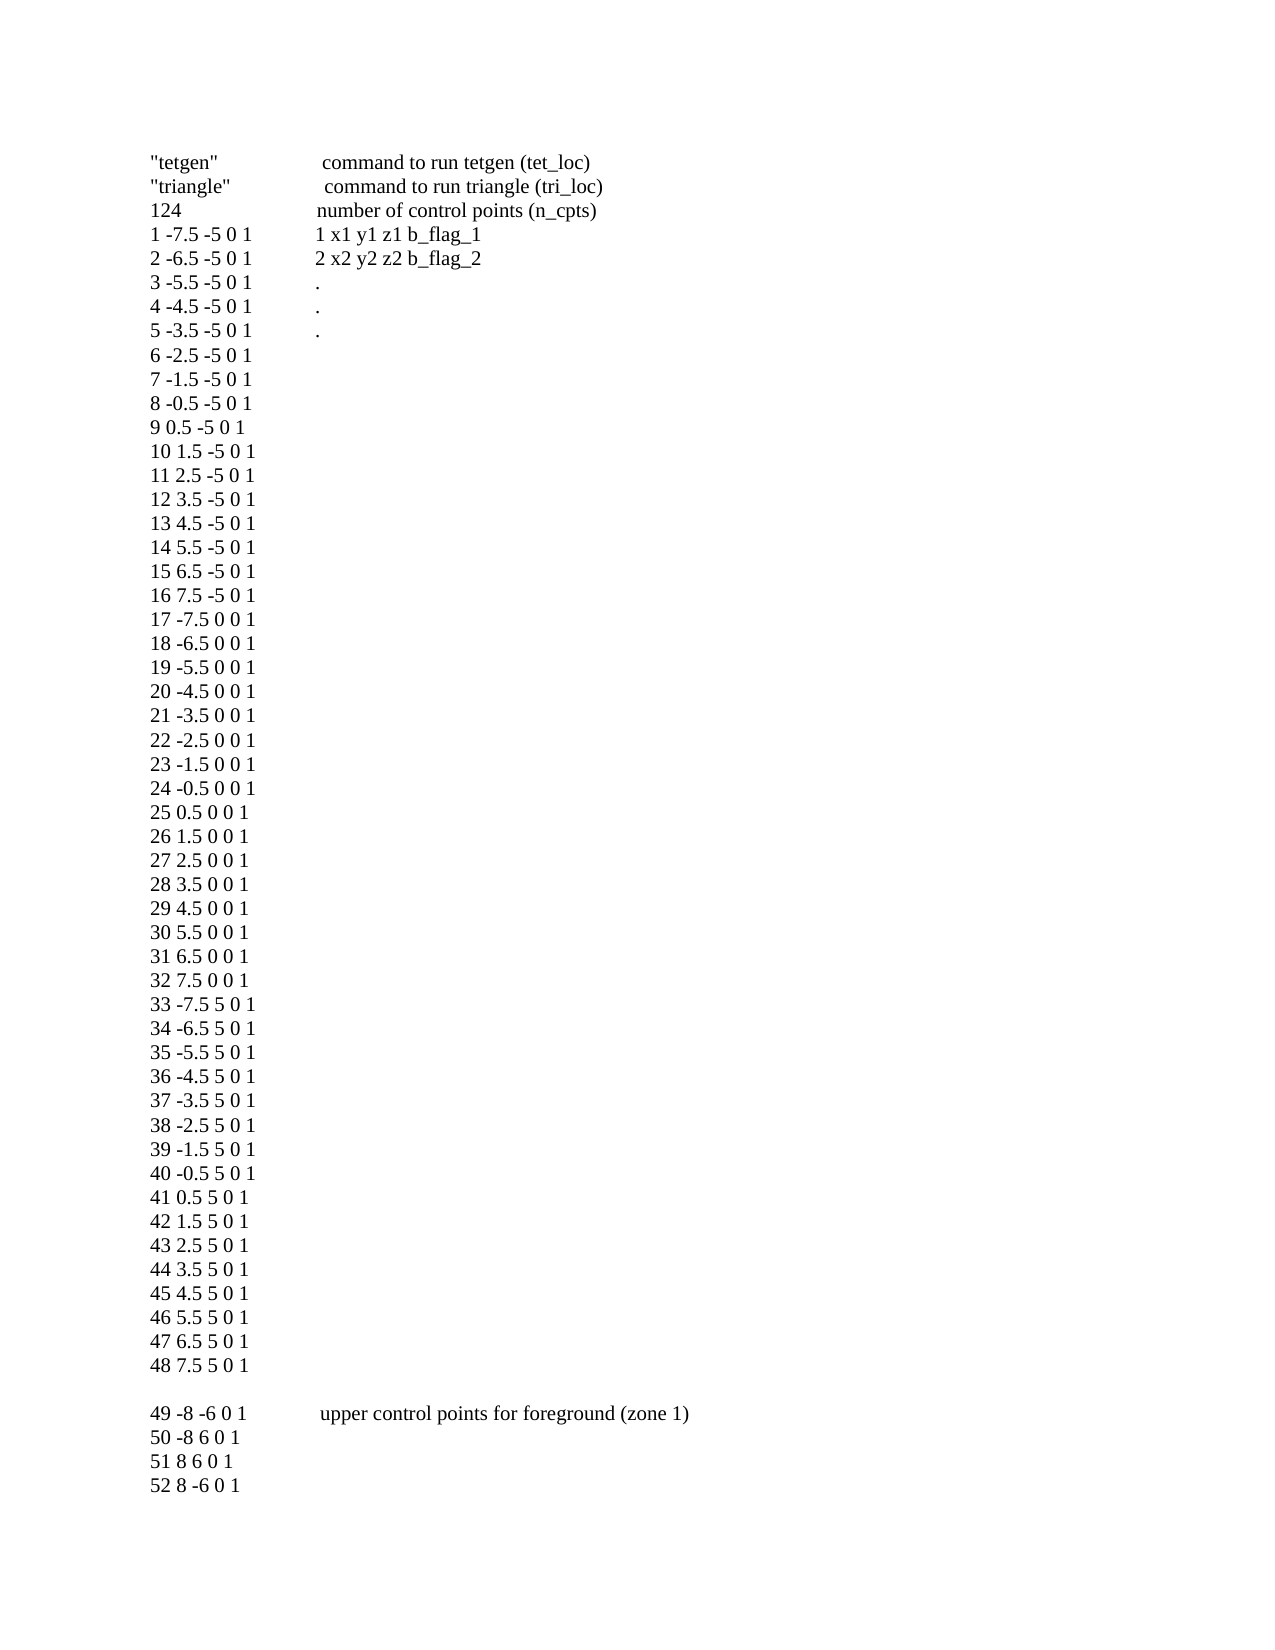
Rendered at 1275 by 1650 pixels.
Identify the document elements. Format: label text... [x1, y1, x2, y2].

text 124 number of control points (n_cpts) 1 -7.5 -5 0 1 1 x1 y1 z1 b_flag_1 2 -6.5 -5 0 1 2 x2 y2 z2 b_flag_2 3 -5.5 -5 0 1 . 4 -4.5 -5 0 1 . 5 -3.5 -5 0 1 . 6 -2.5 -5 0 1 7 -1.5 -5 0 1 8 -0.5 -5 0 1 9 0.5 -5 0 1 10 1.5 -5 0 1 11 2.5 -5 0 1 12 3.5 -5 0 1 13 4.5 -5 0 1 14 5.5 -5 0 1 15 6.5 -5 0 1 16 7.5 -5 0 1 17 -7.5 0 0 1 18 -6.5 0 0 1 19 -5.5 0 0 1 20 -4.5 0 0 1 21 -3.5 0 0 1 22 -2.5 0 0 1 23 -1.5 0 0 1 24 -0.5 0 0 1 25 0.5 0 0 1 26 1.5 0 0 1 27 2.5 0 0 1 28 3.5 0 0 1 29 4.5 0 0 1 30 5.5 0 0 1 31 6.5 0 0 1 32 7.5 0 0 1 33 -7.5 5 0 1 34 -6.5 5 0 1 35 -5.5 5 0 1 36 -4.5 5 0 1 37 -3.5 5 0 1 38 -2.5 5 0 1 39 -1.5 5 0 1 40 -0.5 5 0 1 41 0.5 5 0 1 42 1.5 5 0 1 43 2.5 5 0 1 44 3.5 5 0 1 45 4.5 5 0 1 46 5.5 5 0 1 47 6.5 5 0 1 48 7.5 5 0 1 49 -8 -6 0 1 upper control points for foreground (zone 1) 50 -8 6 0 1 51 8 6 0 1 52 8 -6 0 1 [150, 198, 1125, 1497]
text "tetgen" command to run tetgen (tet_loc) "triangle" command to run triangle (tri_loc) [150, 150, 1125, 198]
